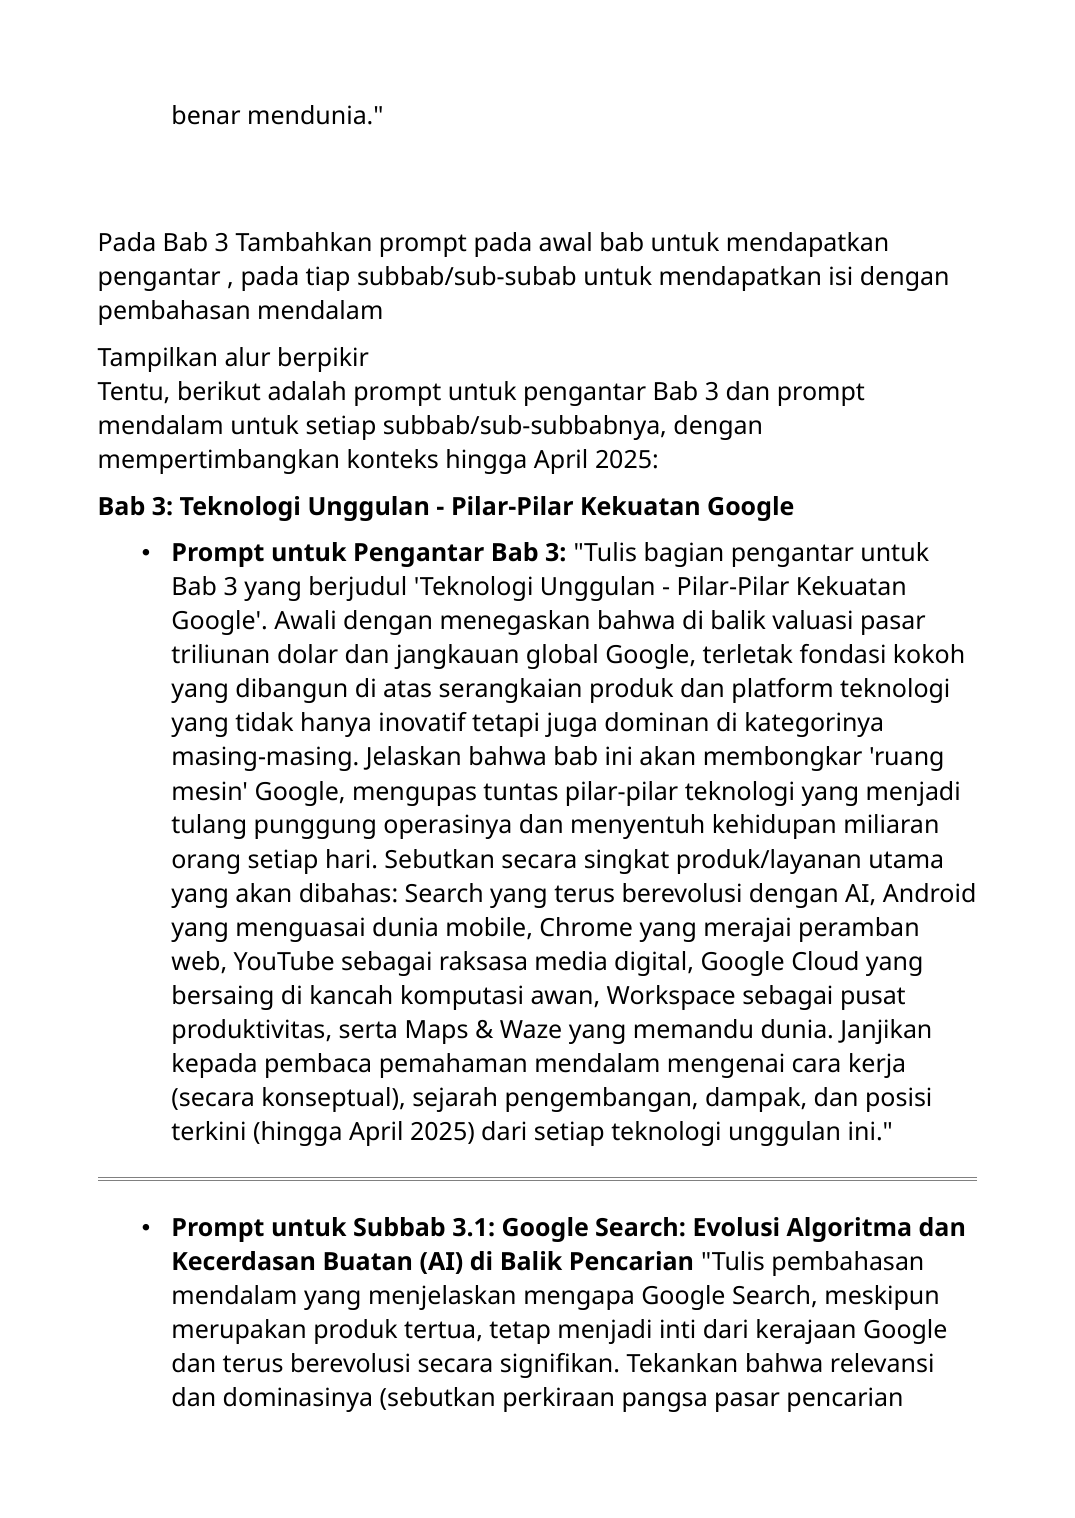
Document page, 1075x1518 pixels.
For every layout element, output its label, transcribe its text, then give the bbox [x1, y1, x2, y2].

text Tentu, berikut adalah prompt untuk pengantar Bab 3 dan prompt mendalam untuk setiap subbab/sub-subbabnya, dengan mempertimbangkan konteks hingga April 2025: [97, 373, 977, 476]
text Bab 3: Teknologi Unggulan - Pilar-Pilar Kekuatan Google [97, 488, 977, 522]
text Tampilkan alur berpikir [97, 339, 977, 373]
list Prompt untuk Pengantar Bab 3: "Tulis bagian pengantar untuk Bab 3 yang berjudul 'Teknologi Unggulan - Pilar-Pilar Kekuatan Google'. Awali dengan menegaskan bahwa di balik valuasi pasar triliunan dolar dan jangkauan global Google, terletak fondasi kokoh yang dibangun di atas serangkaian produk dan platform teknologi yang tidak hanya inovatif tetapi juga dominan di kategorinya masing-masing. Jelaskan bahwa bab ini akan membongkar 'ruang mesin' Google, mengupas tuntas pilar-pilar teknologi yang menjadi tulang punggung operasinya dan menyentuh kehidupan miliaran orang setiap hari. Sebutkan secara singkat produk/layanan utama yang akan dibahas: Search yang terus berevolusi dengan AI, Android yang menguasai dunia mobile, Chrome yang merajai peramban web, YouTube sebagai raksasa media digital, Google Cloud yang bersaing di kancah komputasi awan, Workspace sebagai pusat produktivitas, serta Maps & Waze yang memandu dunia. Janjikan kepada pembaca pemahaman mendalam mengenai cara kerja (secara konseptual), sejarah pengembangan, dampak, dan posisi terkini (hingga April 2025) dari setiap teknologi unggulan ini." [142, 535, 977, 1148]
list Prompt untuk Subbab 3.1: Google Search: Evolusi Algoritma dan Kecerdasan Buatan (AI) di Balik Pencarian "Tulis pembahasan mendalam yang menjelaskan mengapa Google Search, meskipun merupakan produk tertua, tetap menjadi inti dari kerajaan Google dan terus berevolusi secara signifikan. Tekankan bahwa relevansi dan dominasinya (sebutkan perkiraan pangsa pasar pencarian [142, 1209, 977, 1413]
list benar mendunia." [142, 97, 977, 132]
text Pada Bab 3 Tambahkan prompt pada awal bab untuk mendapatkan pengantar , pada tiap subbab/sub-subab untuk mendapatkan isi dengan pembahasan mendalam [97, 225, 977, 327]
